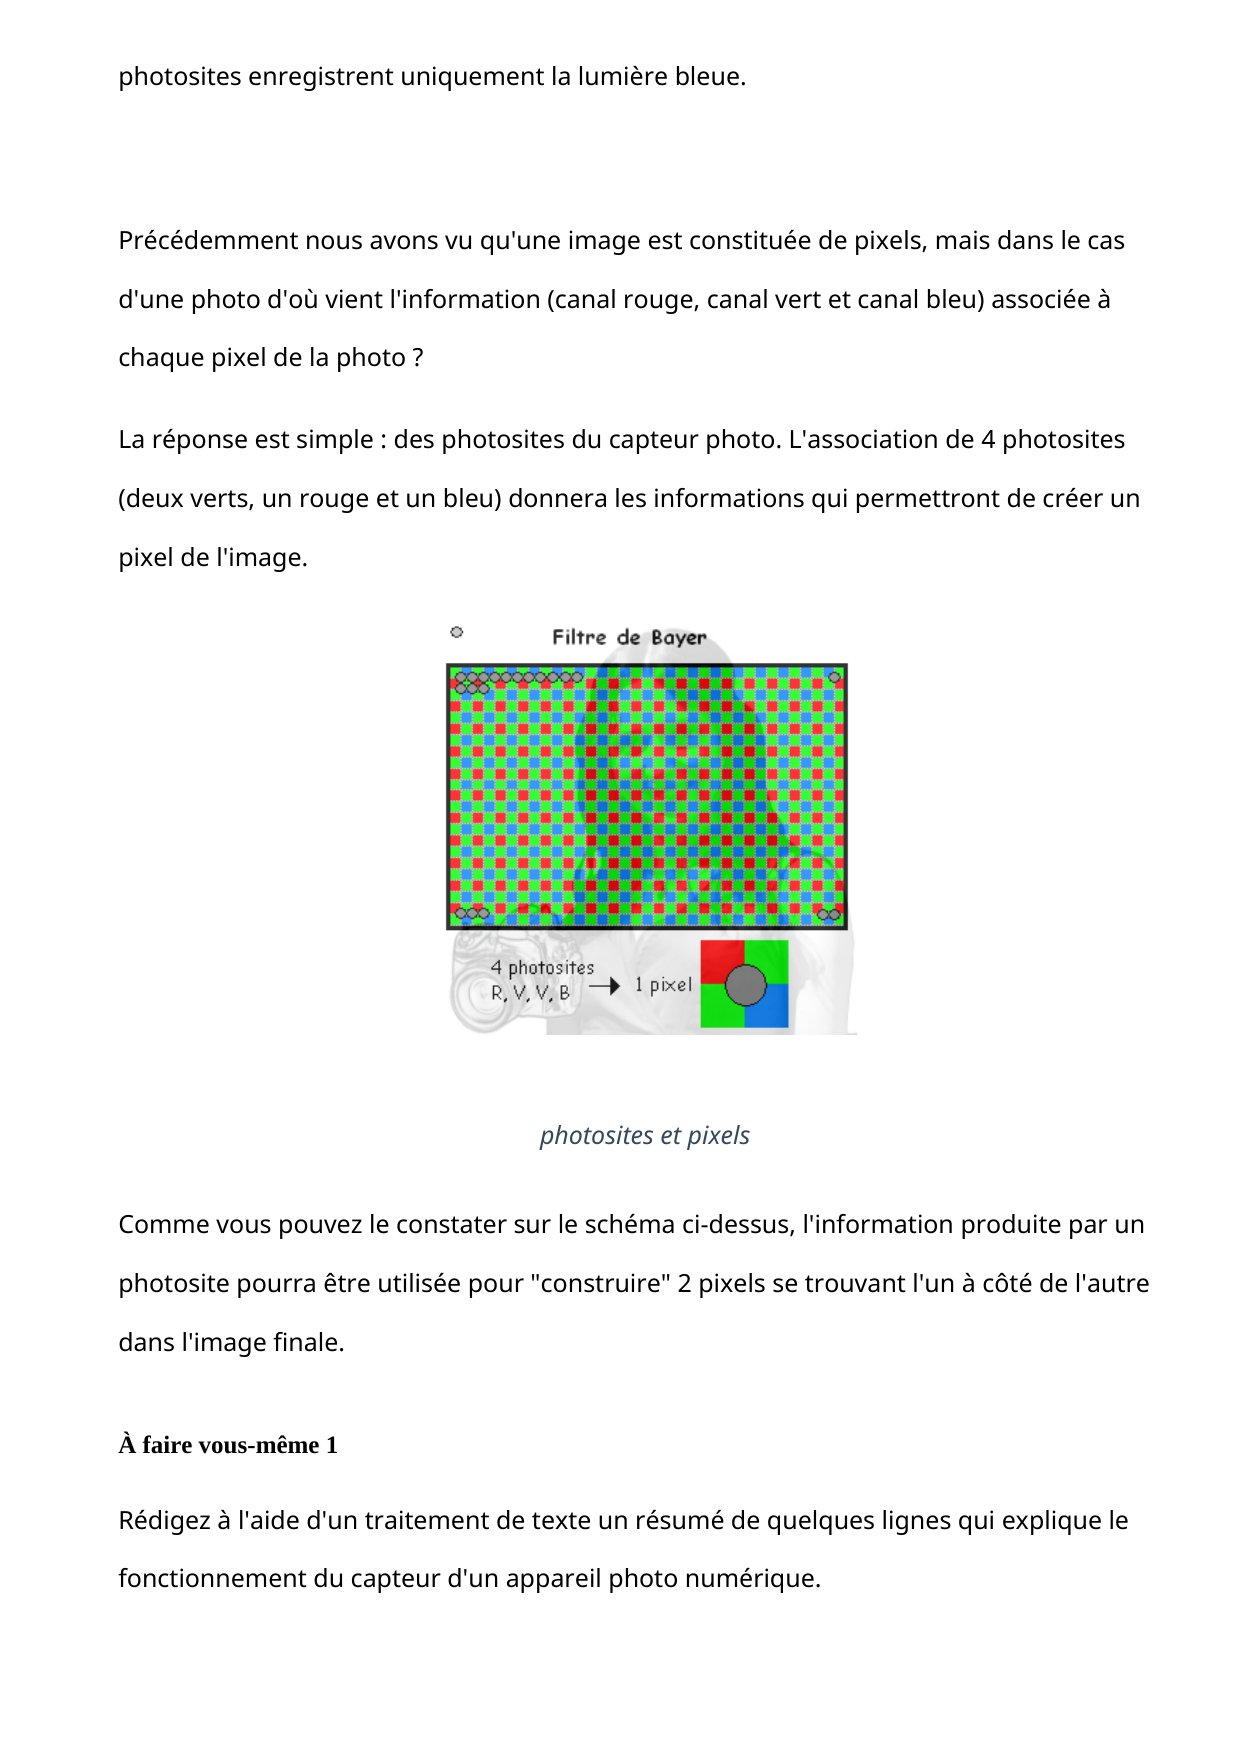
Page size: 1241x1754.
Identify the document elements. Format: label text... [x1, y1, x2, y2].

text photosites enregistrent uniquement la lumière bleue. [118, 59, 1181, 93]
text La réponse est simple : des photosites du capteur photo. L'association de 4 photosites (deux verts, un rouge et un bleu) donnera les informations qui permettront de créer un pixel de l'image. [118, 422, 1181, 573]
picture [435, 621, 858, 1035]
text Comme vous pouvez le constater sur le schéma ci-dessus, l'information produite par un photosite pourra être utilisée pour "construire" 2 pixels se trouvant l'un à côté de l'autre dans l'image finale. [118, 1207, 1181, 1358]
text Rédigez à l'aide d'un traitement de texte un résumé de quelques lignes qui explique le fonctionnement du capteur d'un appareil photo numérique. [118, 1502, 1181, 1595]
text Précédemment nous avons vu qu'une image est constituée de pixels, mais dans le cas d'une photo d'où vient l'information (canal rouge, canal vert et canal bleu) associée à chaque pixel de la photo ? [118, 223, 1181, 374]
text photosites et pixels [435, 1035, 858, 1152]
subtitle À faire vous-même 1 [118, 1430, 1181, 1458]
